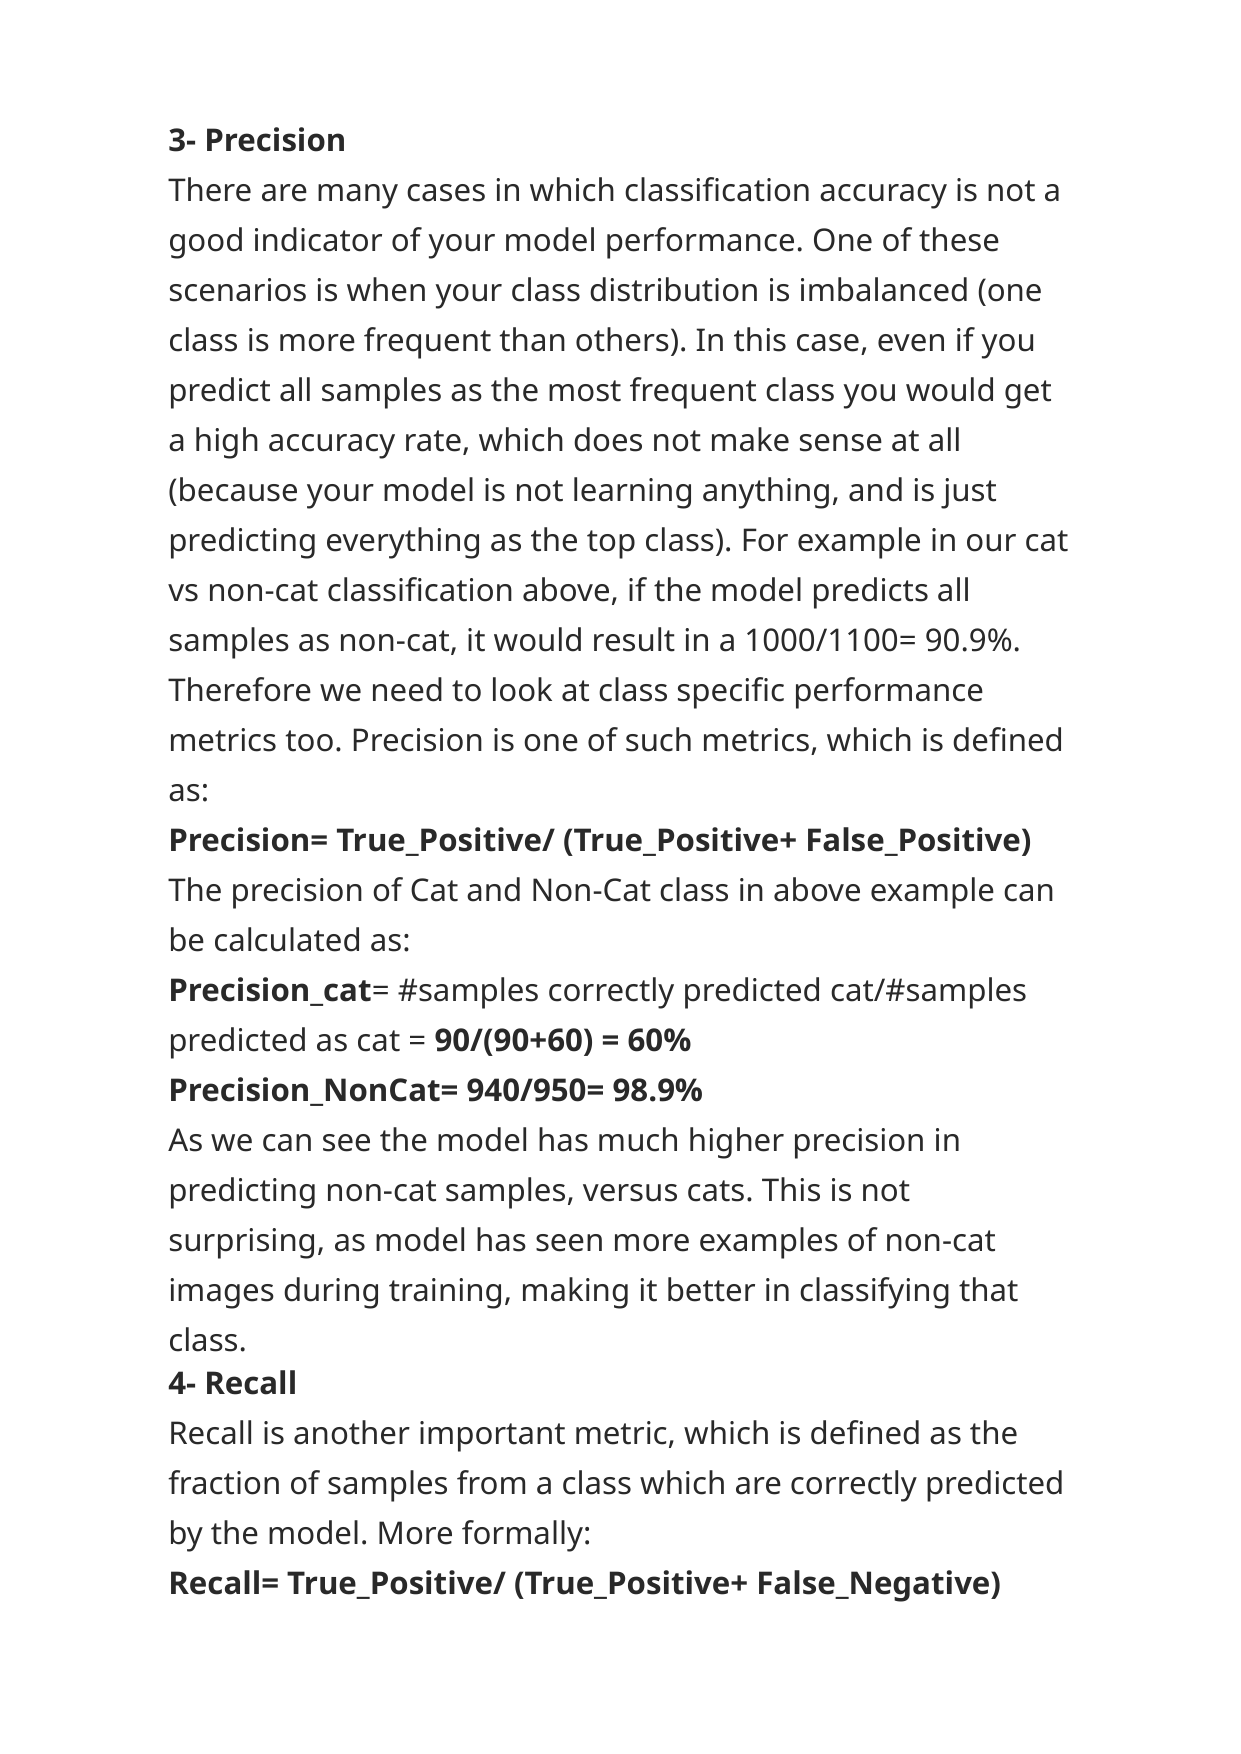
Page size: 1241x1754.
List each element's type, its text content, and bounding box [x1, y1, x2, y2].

subtitle 3- Precision [168, 118, 1072, 161]
text There are many cases in which classification accuracy is not a good indicator of your model performance. One of these scenarios is when your class distribution is imbalanced (one class is more frequent than others). In this case, even if you predict all samples as the most frequent class you would get a high accuracy rate, which does not make sense at all (because your model is not learning anything, and is just predicting everything as the top class). For example in our cat vs non-cat classification above, if the model predicts all samples as non-cat, it would result in a 1000/1100= 90.9%. [168, 161, 1072, 661]
text The precision of Cat and Non-Cat class in above example can be calculated as: [168, 861, 1072, 961]
text Precision_cat= #samples correctly predicted cat/#samples predicted as cat = 90/(90+60) = 60% [168, 961, 1072, 1061]
text Precision_NonCat= 940/950= 98.9% [168, 1061, 1072, 1111]
text As we can see the model has much higher precision in predicting non-cat samples, versus cats. This is not surprising, as model has seen more examples of non-cat images during training, making it better in classifying that class. [168, 1111, 1072, 1361]
text Therefore we need to look at class specific performance metrics too. Precision is one of such metrics, which is defined as: [168, 661, 1072, 811]
text Recall= True_Positive/ (True_Positive+ False_Negative) [168, 1553, 1072, 1603]
text Precision= True_Positive/ (True_Positive+ False_Positive) [168, 811, 1072, 861]
subtitle 4- Recall [168, 1361, 1072, 1403]
text Recall is another important metric, which is defined as the fraction of samples from a class which are correctly predicted by the model. More formally: [168, 1403, 1072, 1553]
